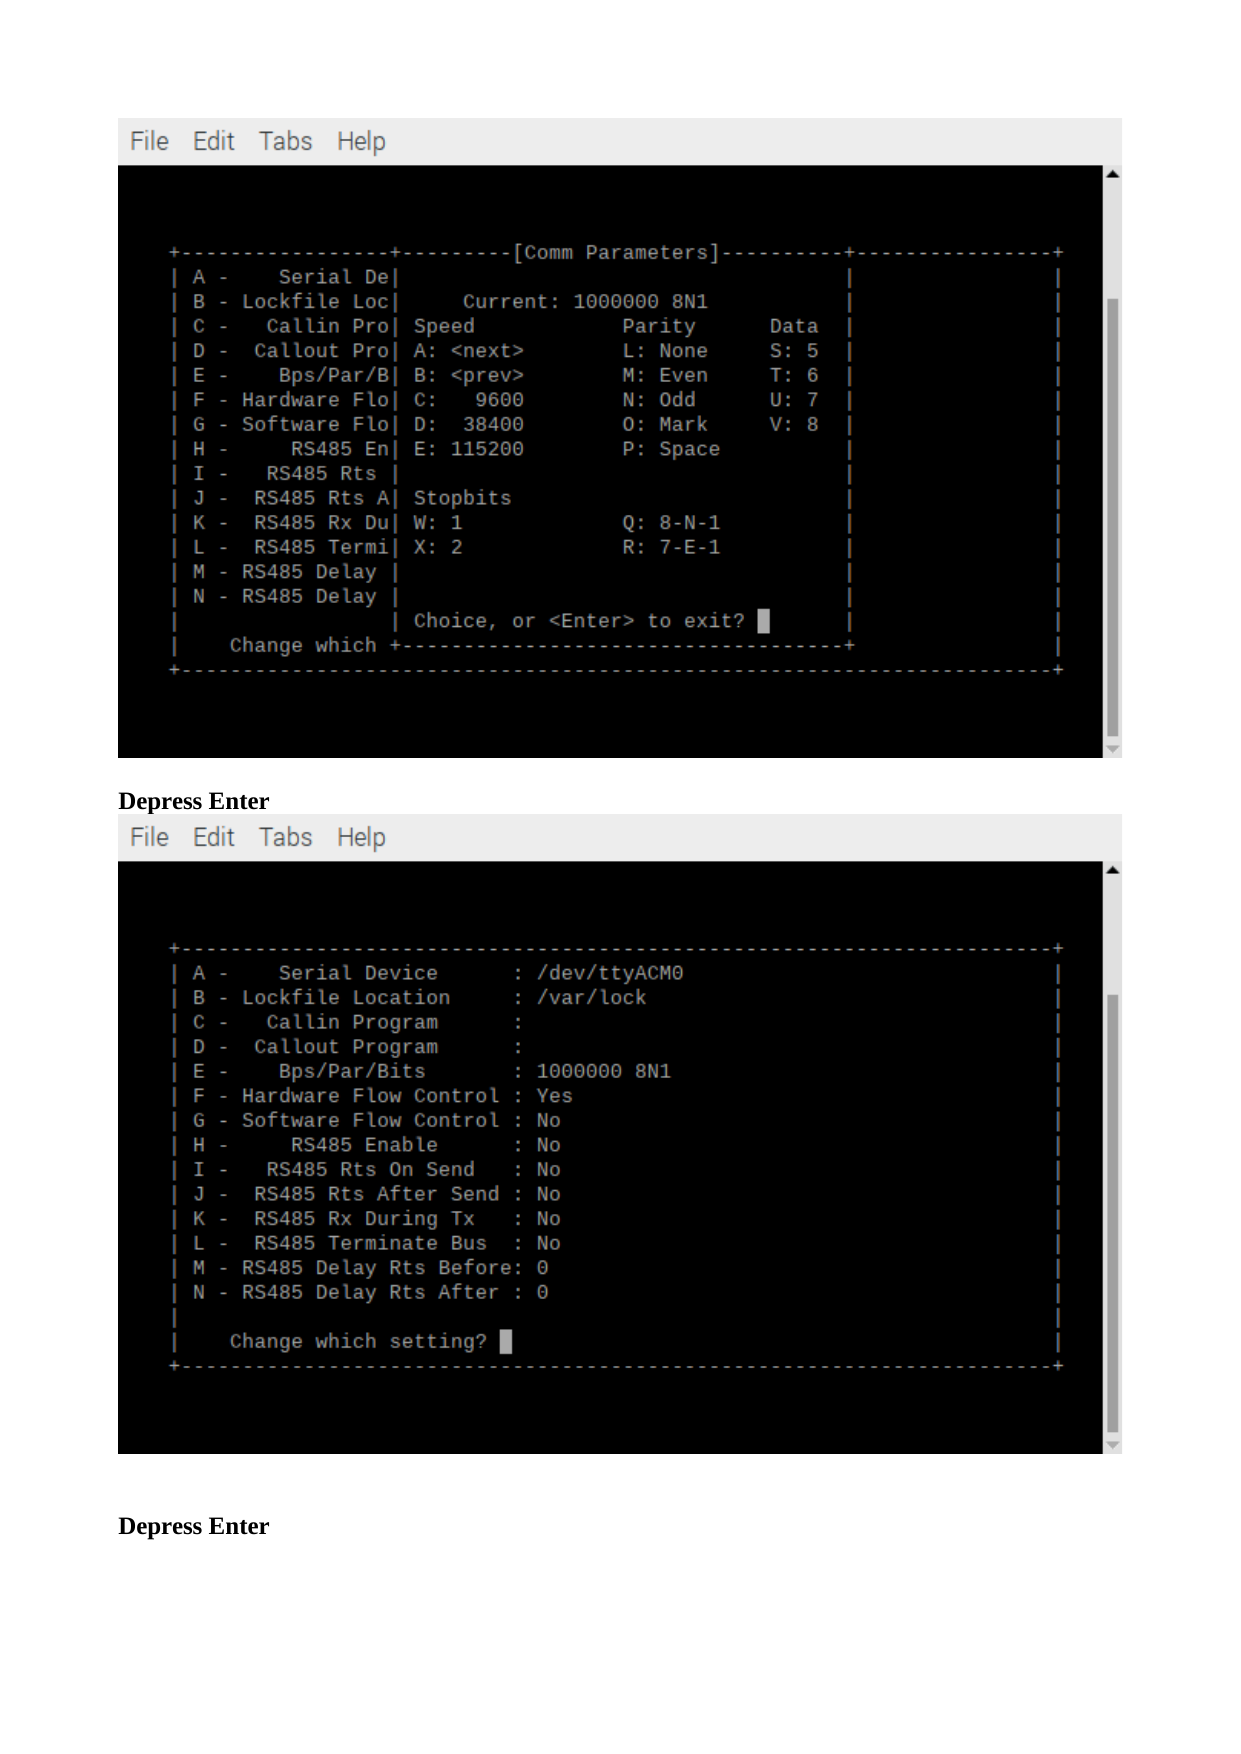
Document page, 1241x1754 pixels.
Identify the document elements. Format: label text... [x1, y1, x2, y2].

picture [118, 118, 1123, 758]
text Depress Enter [118, 1511, 1122, 1540]
text Depress Enter [118, 786, 1122, 814]
picture [118, 814, 1123, 1454]
